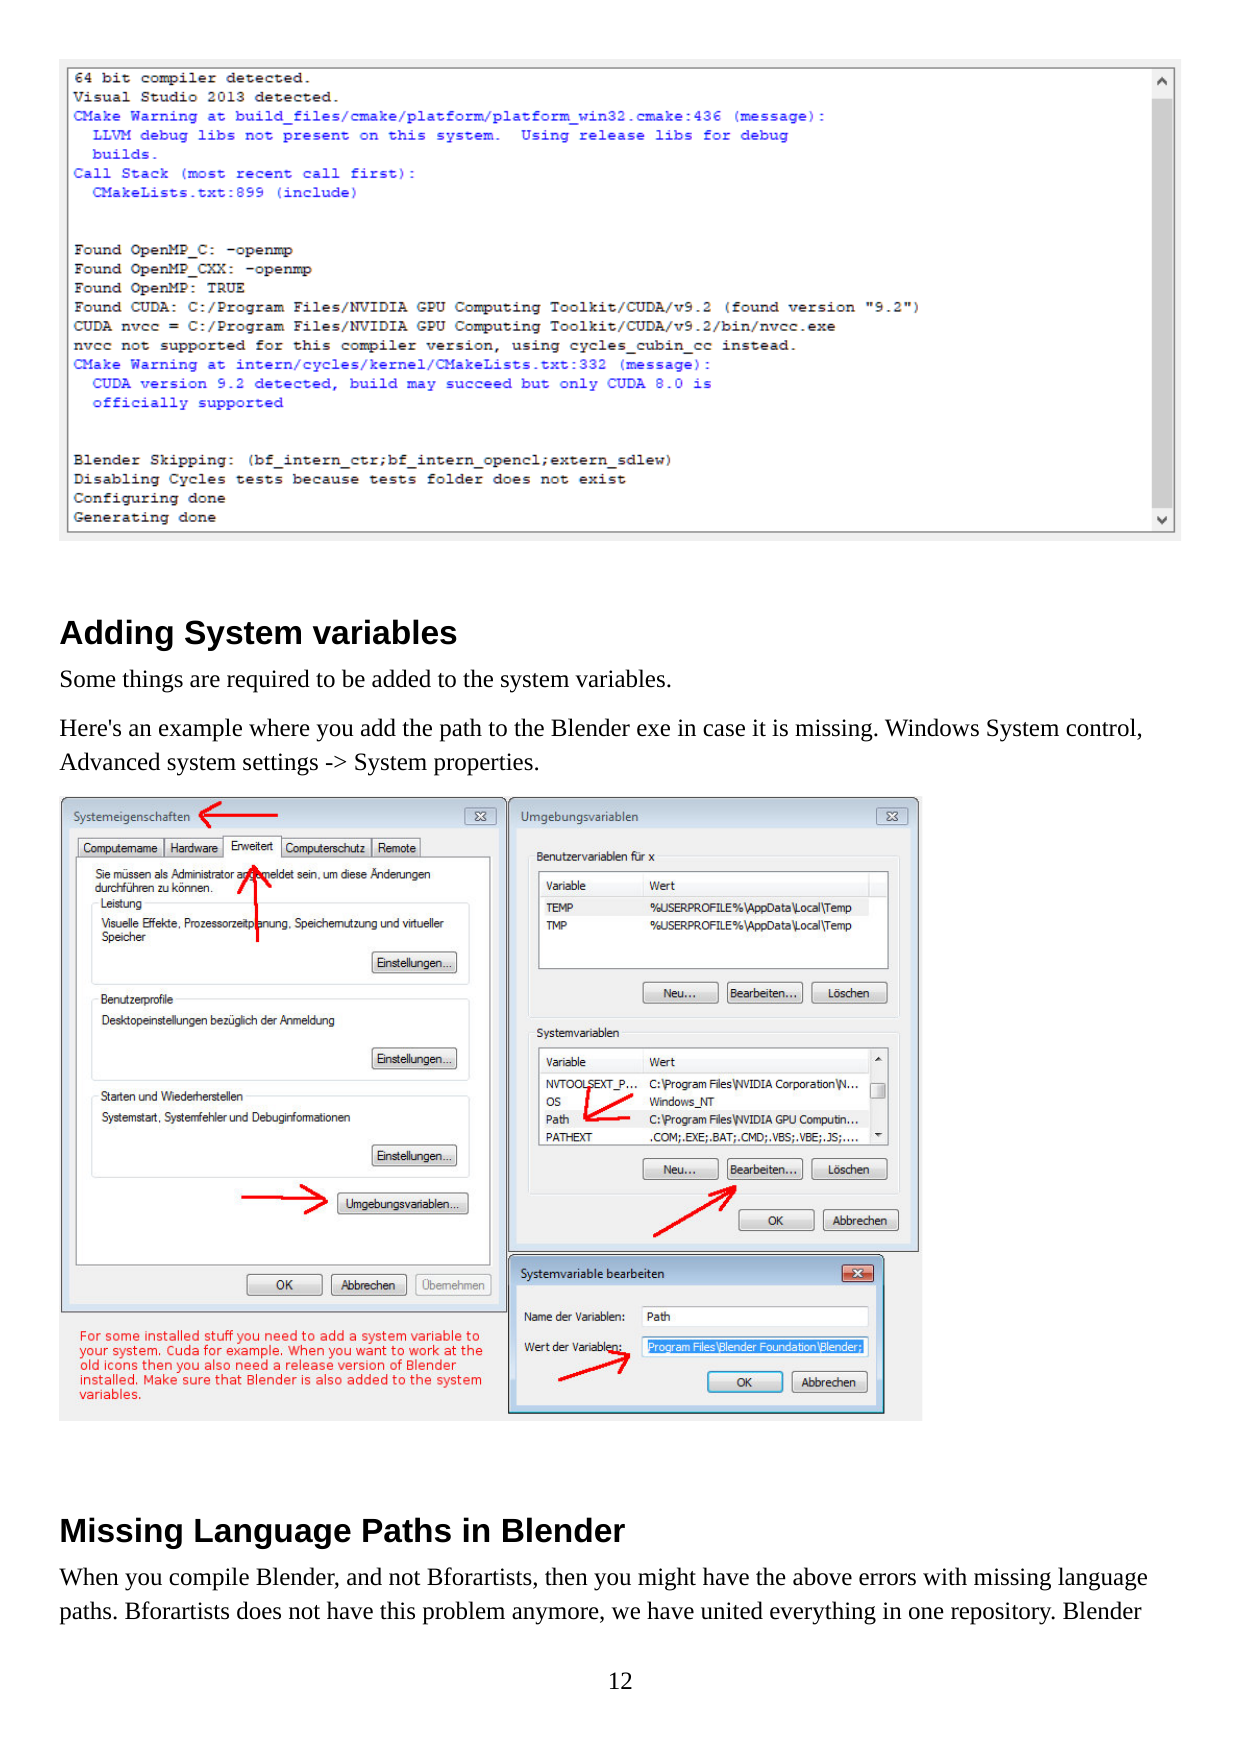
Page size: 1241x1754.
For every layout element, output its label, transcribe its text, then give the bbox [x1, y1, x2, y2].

picture [59, 59, 1182, 541]
subtitle Adding System variables [59, 612, 1181, 651]
text Some things are required to be added to the system variables. [59, 664, 1181, 692]
text Here's an example where you add the path to the Blender exe in case it is missing. Windows System control, Advanced system settings -> System properties. [59, 713, 1181, 776]
subtitle Missing Language Paths in Blender [59, 1511, 1181, 1549]
picture [59, 796, 923, 1421]
text When you compile Blender, and not Bforartists, then you might have the above errors with missing language paths. Bforartists does not have this problem anymore, we have united everything in one repository. Blender [59, 1562, 1181, 1625]
